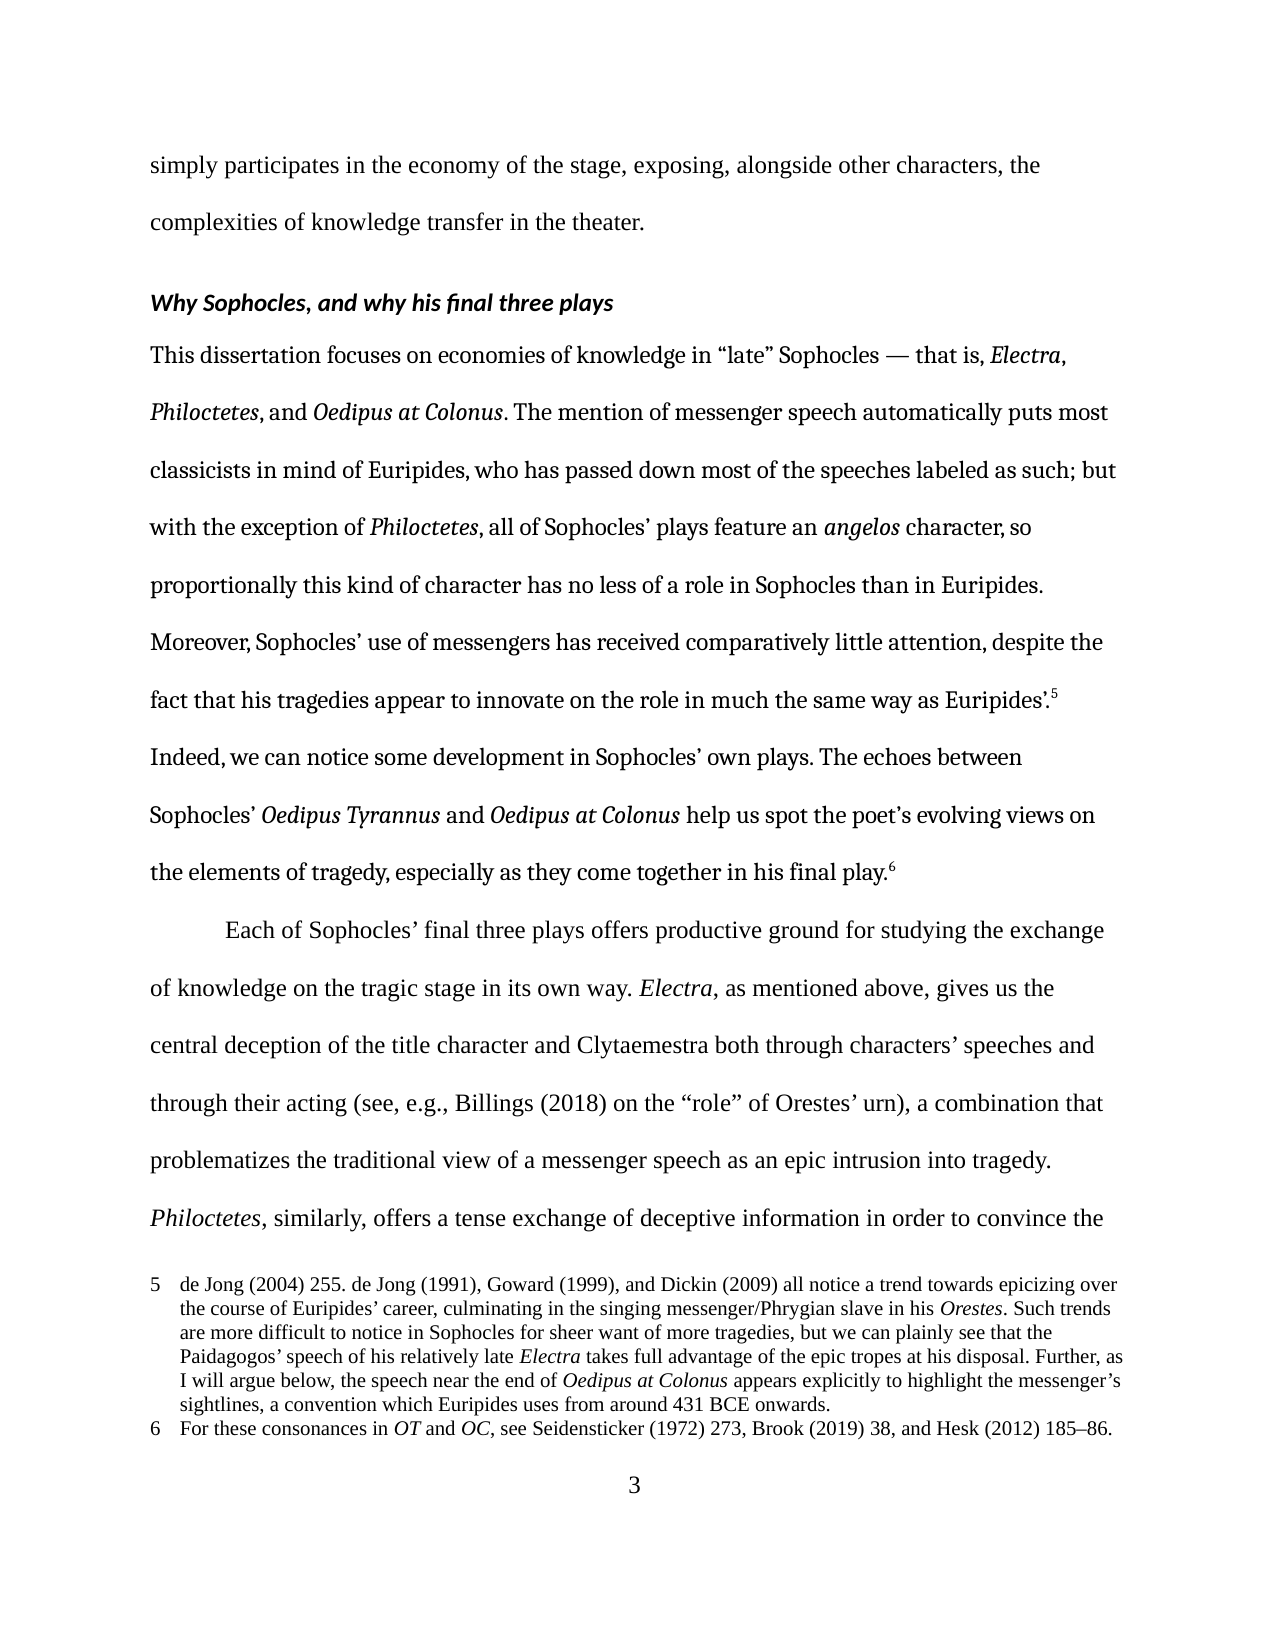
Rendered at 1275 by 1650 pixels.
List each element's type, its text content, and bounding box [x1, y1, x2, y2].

subtitle Why Sophocles, and why his final three plays [150, 287, 1125, 318]
text For these consonances in OT and OC, see Seidensticker (1972) 273, Brook (2019) 38, and Hesk (2012) 185–86. [150, 1416, 1125, 1440]
text de Jong (2004) 255. de Jong (1991), Goward (1999), and Dickin (2009) all notice a trend towards epicizing over the course of Euripides’ career, culminating in the singing messenger/Phrygian slave in his Orestes. Such trends are more difficult to notice in Sophocles for sheer want of more tragedies, but we can plainly see that the Paidagogos’ speech of his relatively late Electra takes full advantage of the epic tropes at his disposal. Further, as I will argue below, the speech near the end of Oedipus at Colonus appears explicitly to highlight the messenger’s sightlines, a convention which Euripides uses from around 431 BCE onwards. [150, 1272, 1125, 1416]
text This dissertation focuses on economies of knowledge in “late” Sophocles — that is, Electra, Philoctetes, and Oedipus at Colonus. The mention of messenger speech automatically puts most classicists in mind of Euripides, who has passed down most of the speeches labeled as such; but with the exception of Philoctetes, all of Sophocles’ plays feature an angelos character, so proportionally this kind of character has no less of a role in Sophocles than in Euripides. Moreover, Sophocles’ use of messengers has received comparatively little attention, despite the fact that his tragedies appear to innovate on the role in much the same way as Euripides’. Indeed, we can notice some development in Sophocles’ own plays. The echoes between Sophocles’ Oedipus Tyrannus and Oedipus at Colonus help us spot the poet’s evolving views on the elements of tragedy, especially as they come together in his final play. [150, 341, 1125, 887]
text Each of Sophocles’ final three plays offers productive ground for studying the exchange of knowledge on the tragic stage in its own way. Electra, as mentioned above, gives us the central deception of the title character and Clytaemestra both through characters’ speeches and through their acting (see, e.g., Billings (2018) on the “role” of Orestes’ urn), a combination that problematizes the traditional view of a messenger speech as an epic intrusion into tragedy. Philoctetes, similarly, offers a tense exchange of deceptive information in order to convince the [150, 916, 1125, 1232]
text simply participates in the economy of the stage, exposing, alongside other characters, the complexities of knowledge transfer in the theater. [150, 150, 1125, 236]
